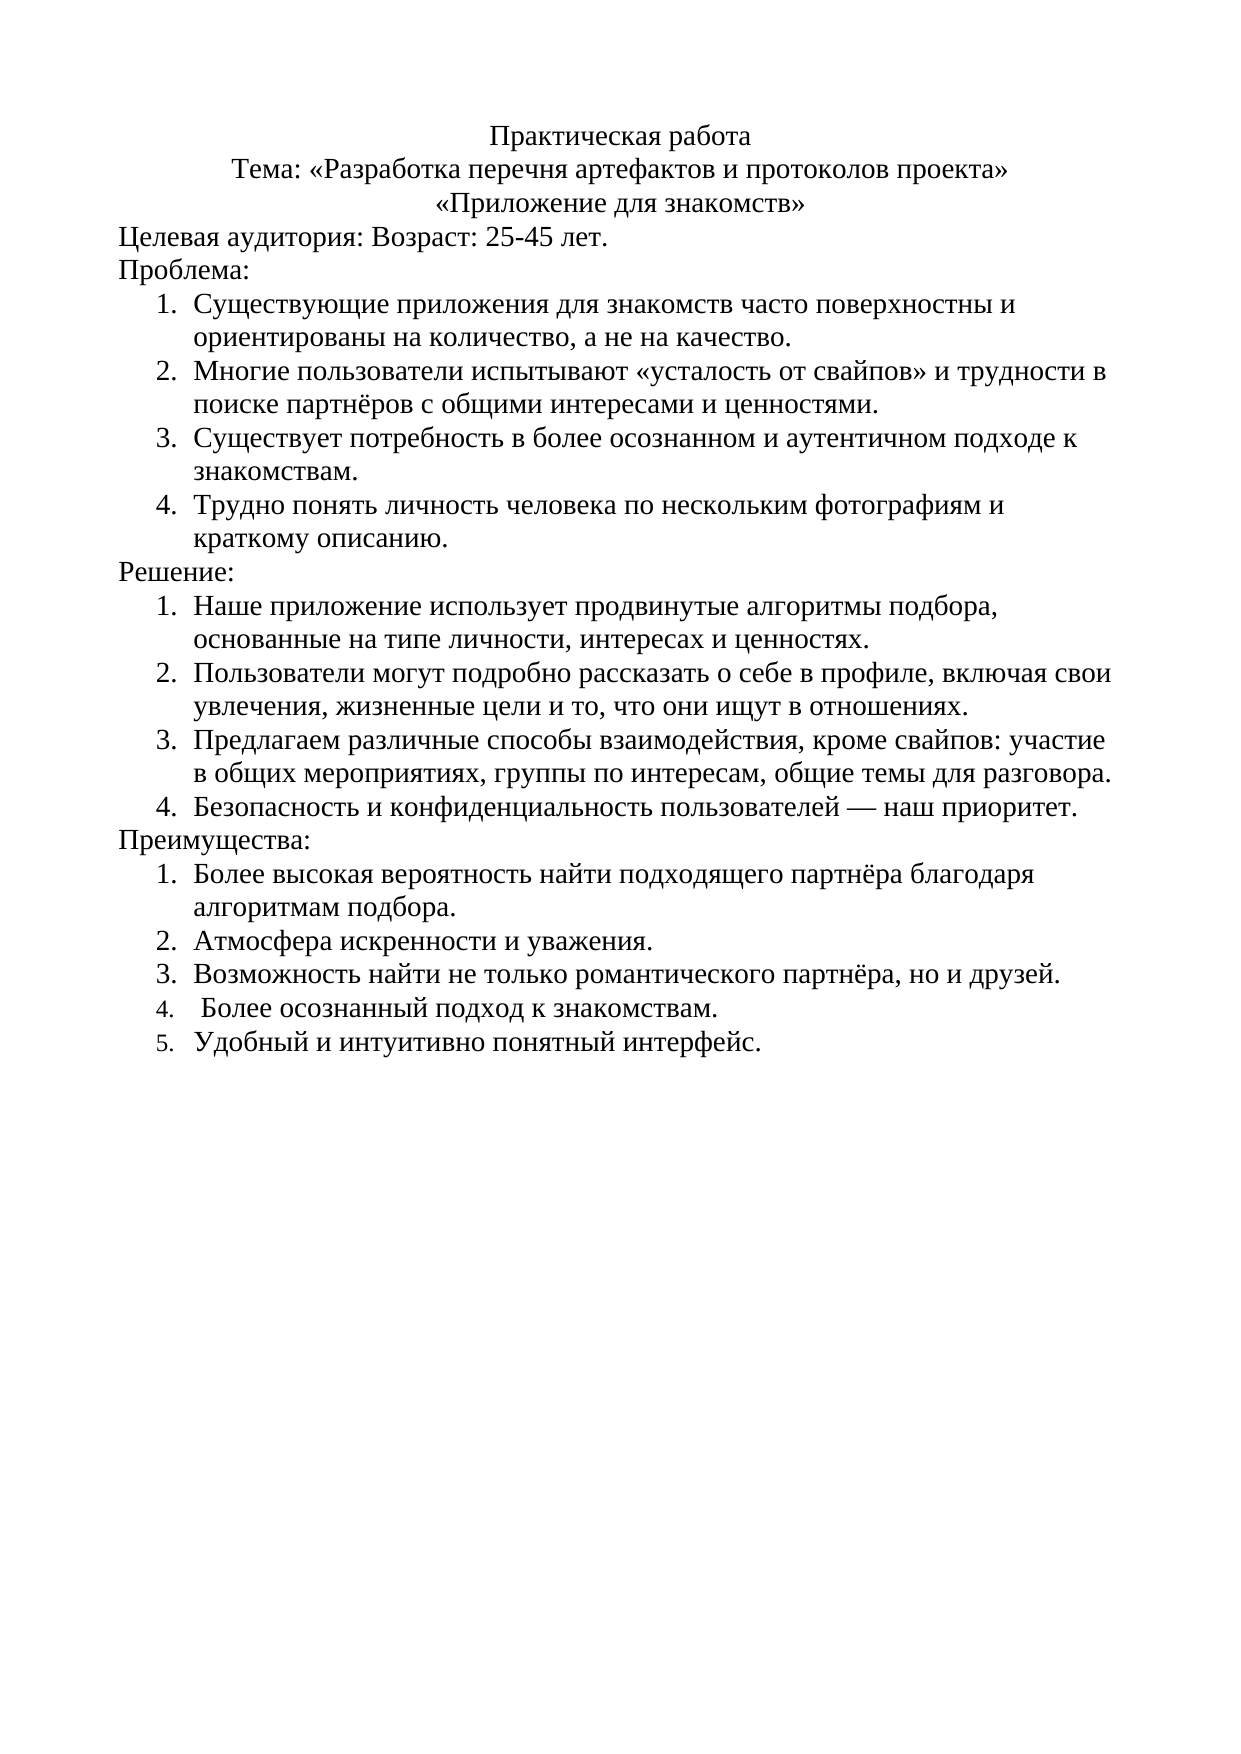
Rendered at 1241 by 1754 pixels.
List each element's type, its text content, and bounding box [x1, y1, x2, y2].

list Существующие приложения для знакомств часто поверхностны и ориентированы на количество, а не на качество. [156, 286, 1122, 353]
list Многие пользователи испытывают «усталость от свайпов» и трудности в поиске партнёров с общими интересами и ценностями. [156, 353, 1122, 420]
list Атмосфера искренности и уважения. [156, 923, 1122, 957]
list Удобный и интуитивно понятный интерфейс. [156, 1024, 1122, 1057]
text Тема: «Разработка перечня артефактов и протоколов проекта» [118, 152, 1122, 185]
list Пользователи могут подробно рассказать о себе в профиле, включая свои увлечения, жизненные цели и то, что они ищут в отношениях. [156, 655, 1122, 722]
list Возможность найти не только романтического партнёра, но и друзей. [156, 957, 1122, 990]
list Существует потребность в более осознанном и аутентичном подходе к знакомствам. [156, 420, 1122, 487]
list Предлагаем различные способы взаимодействия, кроме свайпов: участие в общих мероприятиях, группы по интересам, общие темы для разговора. [156, 722, 1122, 789]
text Проблема: [118, 252, 1122, 286]
text «Приложение для знакомств» [118, 185, 1122, 219]
text Целевая аудитория: Возраст: 25-45 лет. [118, 219, 1122, 252]
list Более высокая вероятность найти подходящего партнёра благодаря алгоритмам подбора. [156, 856, 1122, 923]
text Преимущества: [118, 822, 1122, 856]
list Безопасность и конфиденциальность пользователей — наш приоритет. [156, 789, 1122, 822]
text Решение: [118, 554, 1122, 588]
list Трудно понять личность человека по нескольким фотографиям и краткому описанию. [156, 487, 1122, 554]
list Наше приложение использует продвинутые алгоритмы подбора, основанные на типе личности, интересах и ценностях. [156, 588, 1122, 655]
list Более осознанный подход к знакомствам. [156, 990, 1122, 1024]
text Практическая работа [118, 118, 1122, 152]
